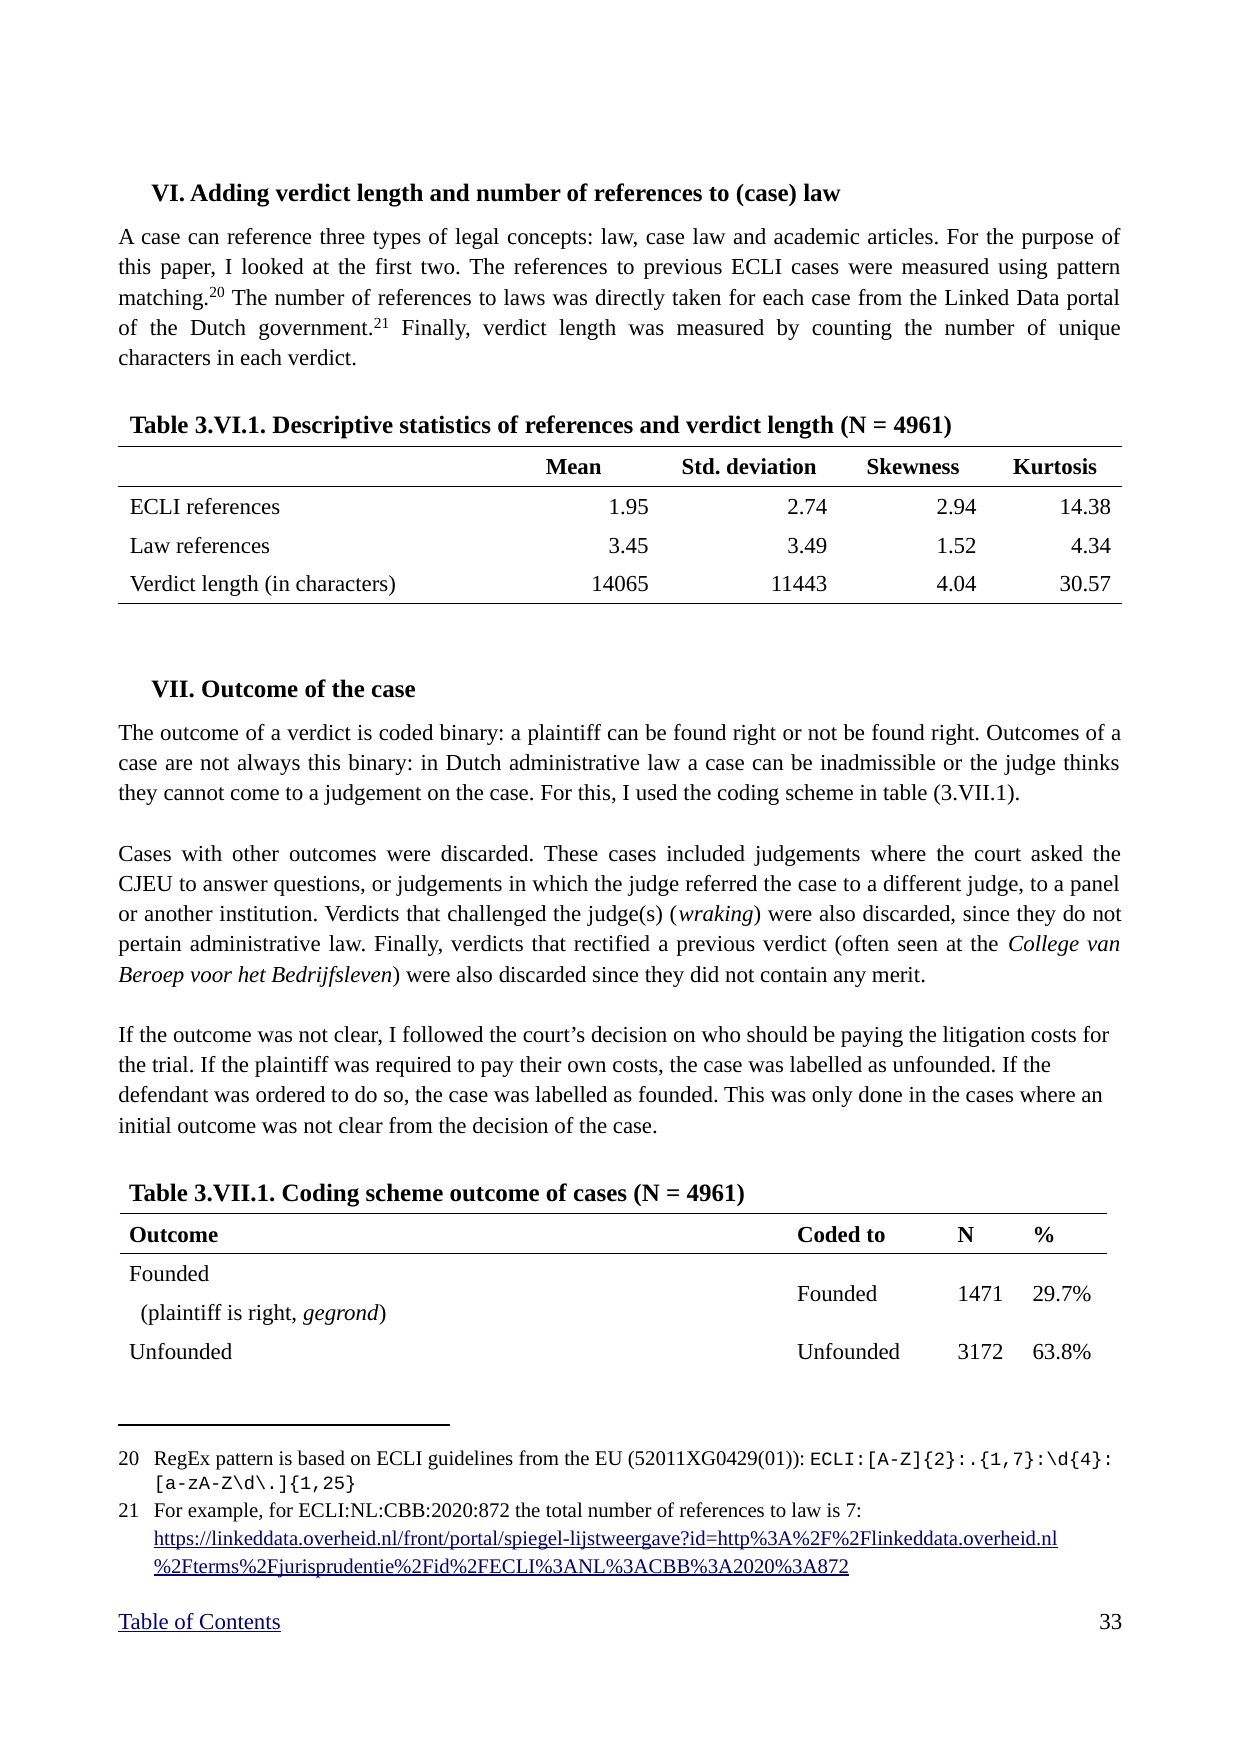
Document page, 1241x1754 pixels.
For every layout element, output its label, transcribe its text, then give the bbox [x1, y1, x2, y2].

table_cell [118, 447, 488, 486]
table_cell Founded (plaintiff is right, gegrond) [120, 1254, 788, 1332]
table_cell 3.49 [660, 525, 838, 564]
table_cell Kurtosis [988, 447, 1122, 486]
table_cell Verdict length (in characters) [118, 564, 488, 603]
table_cell 11443 [660, 564, 838, 603]
table_cell 3172 [948, 1332, 1023, 1371]
table_cell 1471 [948, 1254, 1023, 1332]
table_cell % [1023, 1214, 1107, 1253]
table_cell N [948, 1214, 1023, 1253]
table_cell 3.45 [488, 525, 659, 564]
table_cell Unfounded [788, 1332, 948, 1371]
text If the outcome was not clear, I followed the court’s decision on who should be paying the litigation costs for the trial. If the plaintiff was required to pay their own costs, the case was labelled as unfounded. If the defendant was ordered to do so, the case was labelled as founded. This was only done in the cases where an initial outcome was not clear from the decision of the case. [118, 1021, 1122, 1138]
table_cell 30.57 [988, 564, 1122, 603]
table_header Table 3.VII.1. Coding scheme outcome of cases (N = 4961) [120, 1172, 1107, 1213]
table_cell Mean [488, 447, 659, 486]
table_header Table 3.VI.1. Descriptive statistics of references and verdict length (N = 4961) [118, 404, 1122, 446]
text The outcome of a verdict is coded binary: a plaintiff can be found right or not be found right. Outcomes of a case are not always this binary: in Dutch administrative law a case can be inadmissible or the judge thinks they cannot come to a judgement on the case. For this, I used the coding scheme in table (3.VII.1). [118, 719, 1122, 806]
table_cell Unfounded [120, 1332, 788, 1371]
subtitle VI. Adding verdict length and number of references to (case) law [151, 178, 1122, 207]
table_cell Std. deviation [660, 447, 838, 486]
table_cell 63.8% [1023, 1332, 1107, 1371]
table_cell Founded [788, 1254, 948, 1332]
table_cell Coded to [788, 1214, 948, 1253]
table_cell 1.52 [838, 525, 988, 564]
table_cell 4.04 [838, 564, 988, 603]
table_cell 29.7% [1023, 1254, 1107, 1332]
table_cell Outcome [120, 1214, 788, 1253]
text RegEx pattern is based on ECLI guidelines from the EU (52011XG0429(01)): ECLI:[A-Z]{2}:.{1,7}:\d{4}:[a-zA-Z\d\.]{1,25} [118, 1446, 1122, 1495]
subtitle VII. Outcome of the case [151, 674, 1122, 703]
table_cell 14.38 [988, 487, 1122, 525]
table_cell 1.95 [488, 487, 659, 525]
table_cell 2.94 [838, 487, 988, 525]
table_cell 2.74 [660, 487, 838, 525]
text For example, for ECLI:NL:CBB:2020:872 the total number of references to law is 7: https://linkeddata.overheid.nl/front/portal/spiegel-lijstweergave?id=http%3A%2F%2Flinkeddata.overheid.nl%2Fterms%2Fjurisprudentie%2Fid%2FECLI%3ANL%3ACBB%3A2020%3A872 [118, 1498, 1122, 1578]
text Cases with other outcomes were discarded. These cases included judgements where the court asked the CJEU to answer questions, or judgements in which the judge referred the case to a different judge, to a panel or another institution. Verdicts that challenged the judge(s) (wraking) were also discarded, since they do not pertain administrative law. Finally, verdicts that rectified a previous verdict (often seen at the College van Beroep voor het Bedrijfsleven) were also discarded since they did not contain any merit. [118, 840, 1122, 987]
table_cell 14065 [488, 564, 659, 603]
table_cell ECLI references [118, 487, 488, 525]
text A case can reference three types of legal concepts: law, case law and academic articles. For the purpose of this paper, I looked at the first two. The references to previous ECLI cases were measured using pattern matching. The number of references to laws was directly taken for each case from the Linked Data portal of the Dutch government. Finally, verdict length was measured by counting the number of unique characters in each verdict. [118, 223, 1122, 370]
table_cell Skewness [838, 447, 988, 486]
table_cell Law references [118, 525, 488, 564]
table_cell 4.34 [988, 525, 1122, 564]
